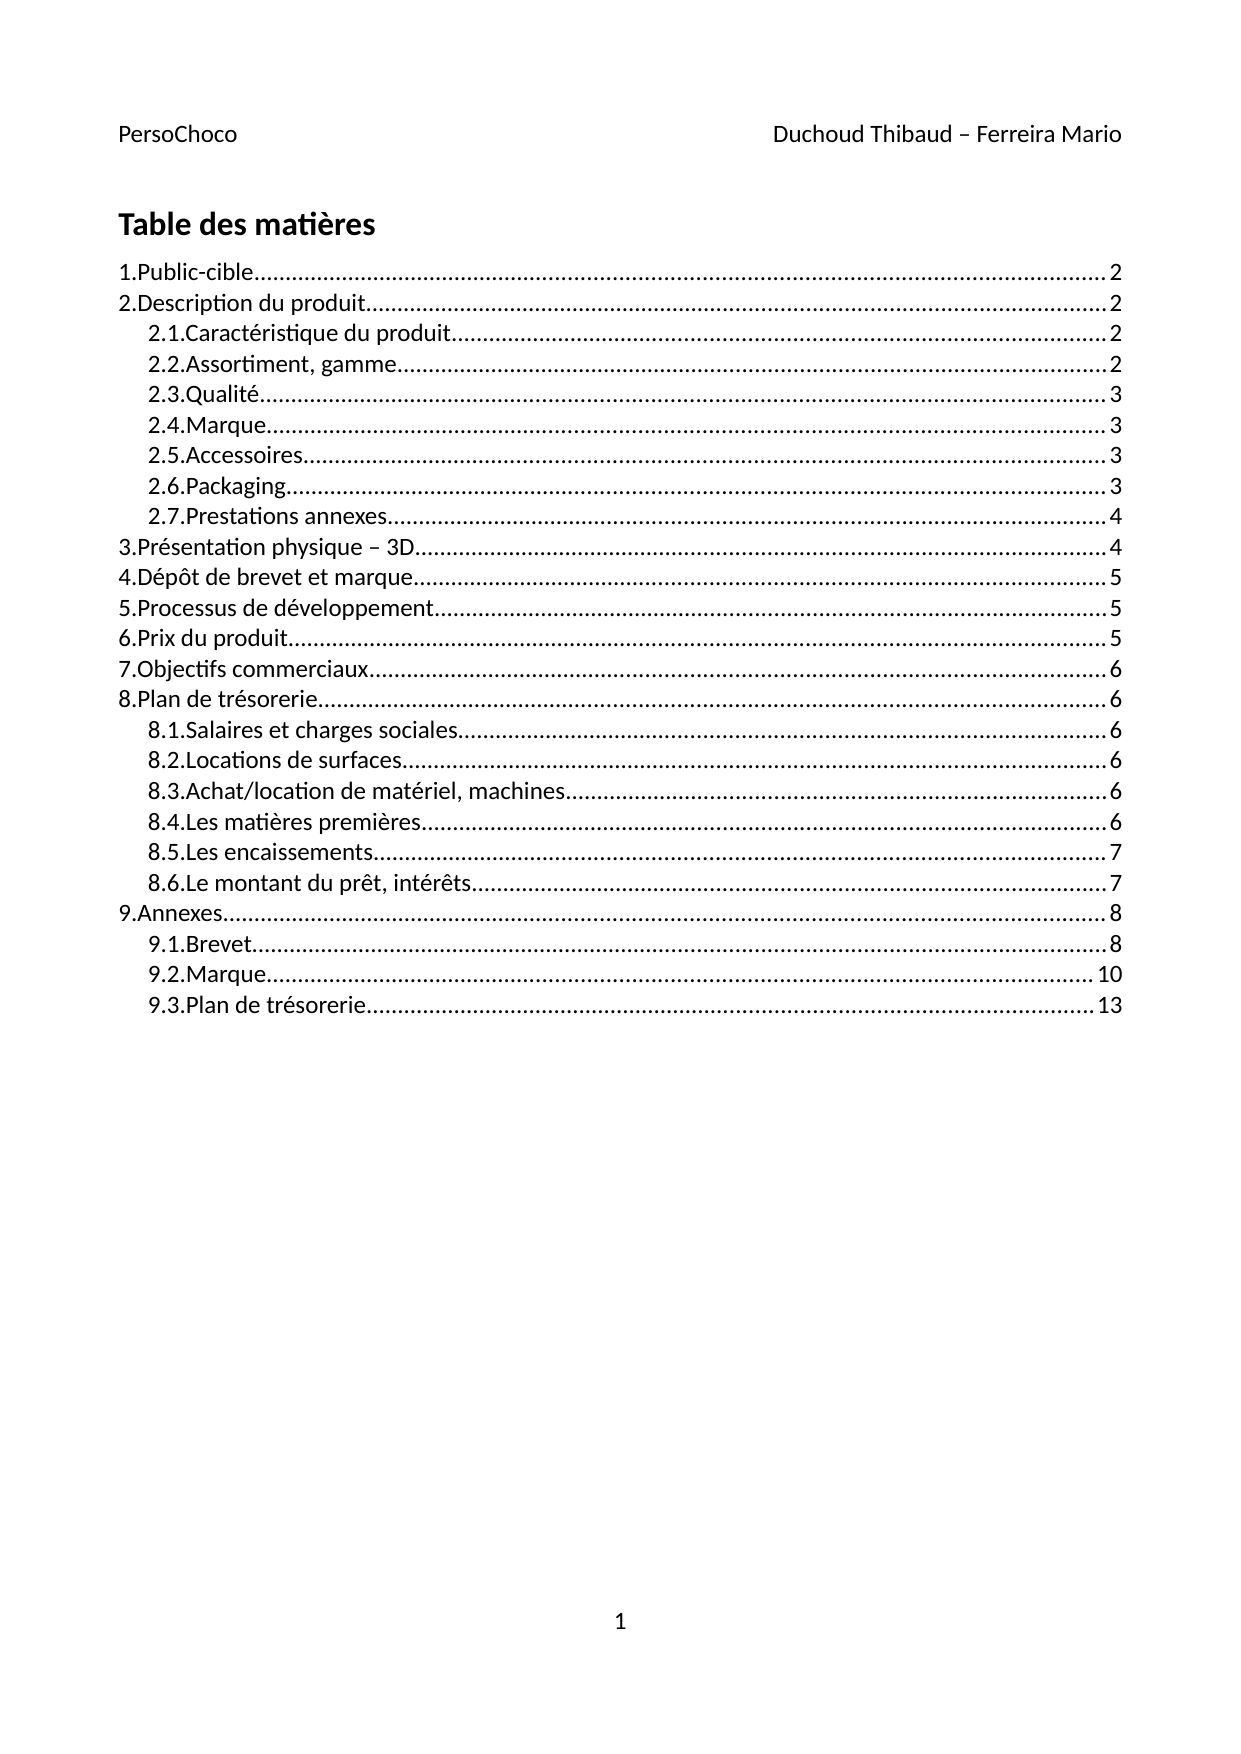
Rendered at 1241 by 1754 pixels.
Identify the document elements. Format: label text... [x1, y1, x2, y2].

text 2.2.Assortiment, gamme 2 [148, 348, 1122, 378]
text 9.Annexes 8 [118, 897, 1122, 928]
subtitle Table des matières [118, 203, 1122, 244]
text 8.Plan de trésorerie 6 [118, 684, 1122, 714]
text 8.1.Salaires et charges sociales 6 [148, 714, 1122, 745]
text 6.Prix du produit 5 [118, 623, 1122, 653]
text 2.5.Accessoires 3 [148, 439, 1122, 470]
text 4.Dépôt de brevet et marque 5 [118, 562, 1122, 592]
text 5.Processus de développement 5 [118, 592, 1122, 623]
text 2.Description du produit 2 [118, 287, 1122, 317]
text 8.6.Le montant du prêt, intérêts 7 [148, 867, 1122, 897]
text 2.6.Packaging 3 [148, 470, 1122, 501]
text 3.Présentation physique – 3D 4 [118, 531, 1122, 562]
text 2.7.Prestations annexes 4 [148, 501, 1122, 531]
text 1.Public-cible 2 [118, 256, 1122, 287]
text 8.3.Achat/location de matériel, machines 6 [148, 775, 1122, 806]
text 9.1.Brevet 8 [148, 928, 1122, 958]
text 8.4.Les matières premières 6 [148, 806, 1122, 836]
text 7.Objectifs commerciaux 6 [118, 653, 1122, 684]
text 2.3.Qualité 3 [148, 378, 1122, 409]
text 2.1.Caractéristique du produit 2 [148, 317, 1122, 348]
text 8.2.Locations de surfaces 6 [148, 745, 1122, 775]
text 9.3.Plan de trésorerie 13 [148, 989, 1122, 1019]
text 2.4.Marque 3 [148, 409, 1122, 439]
text 9.2.Marque 10 [148, 958, 1122, 989]
text 8.5.Les encaissements 7 [148, 836, 1122, 867]
